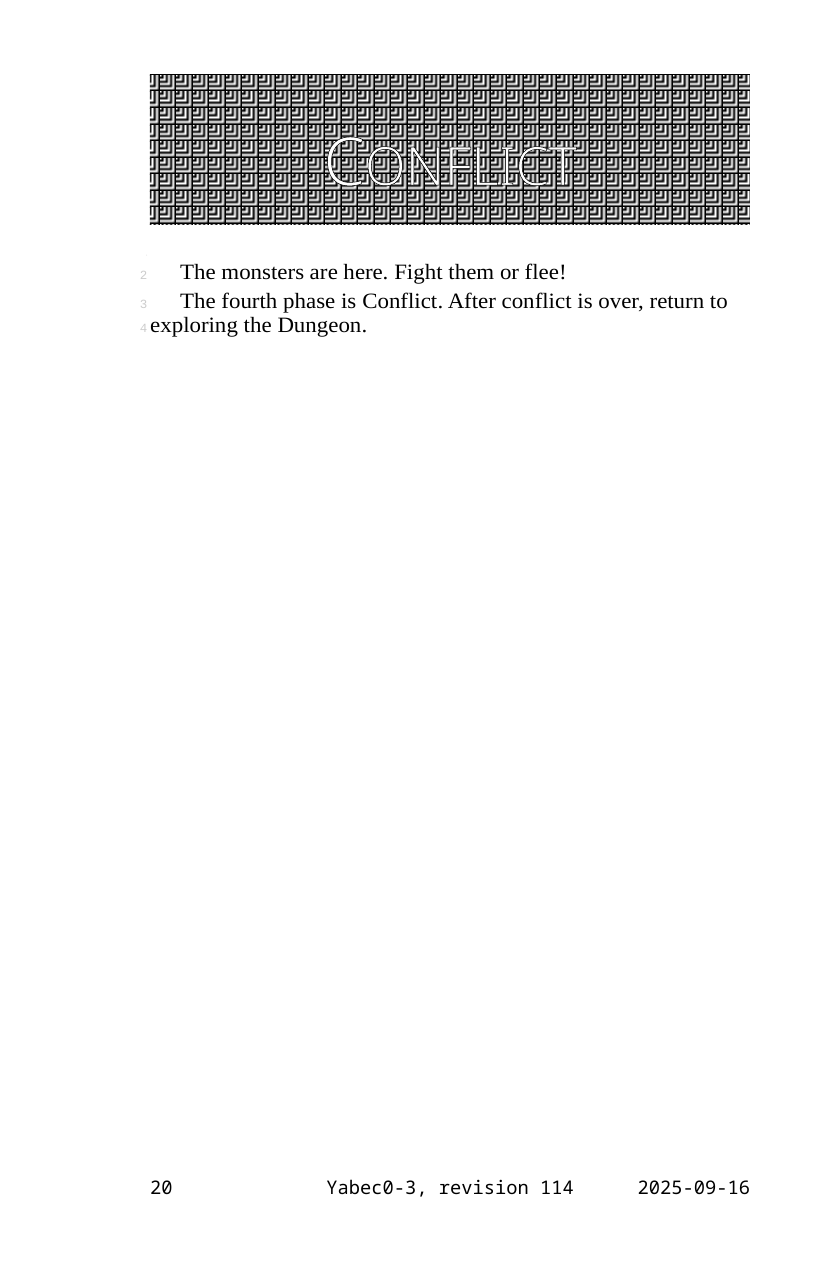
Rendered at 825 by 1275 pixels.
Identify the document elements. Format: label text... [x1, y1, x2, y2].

text The fourth phase is Conflict. After conflict is over, return to exploring the Dungeon. [150, 290, 750, 337]
text The monsters are here. Fight them or flee! [150, 260, 750, 284]
picture [149, 74, 750, 225]
